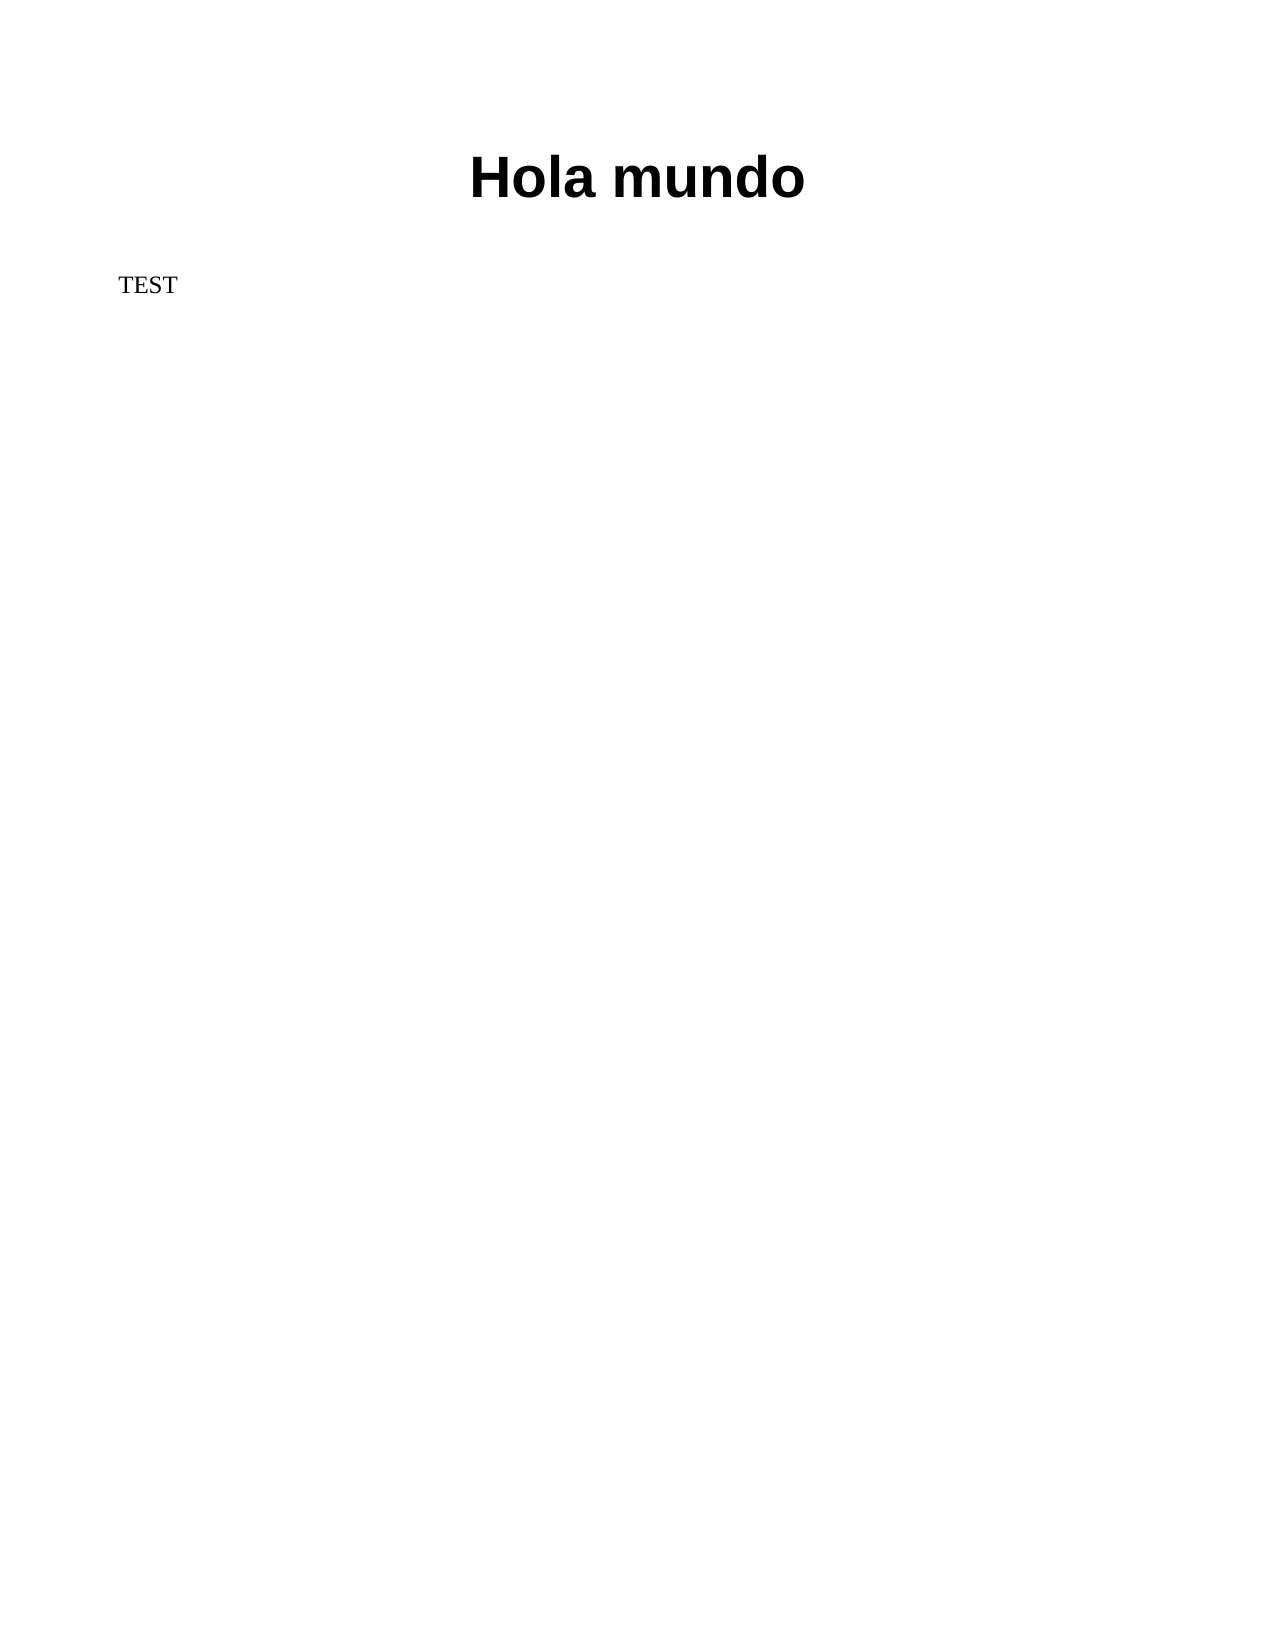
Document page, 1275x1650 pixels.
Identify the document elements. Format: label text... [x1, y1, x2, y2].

title Hola mundo [118, 143, 1157, 210]
text TEST [118, 270, 1157, 299]
